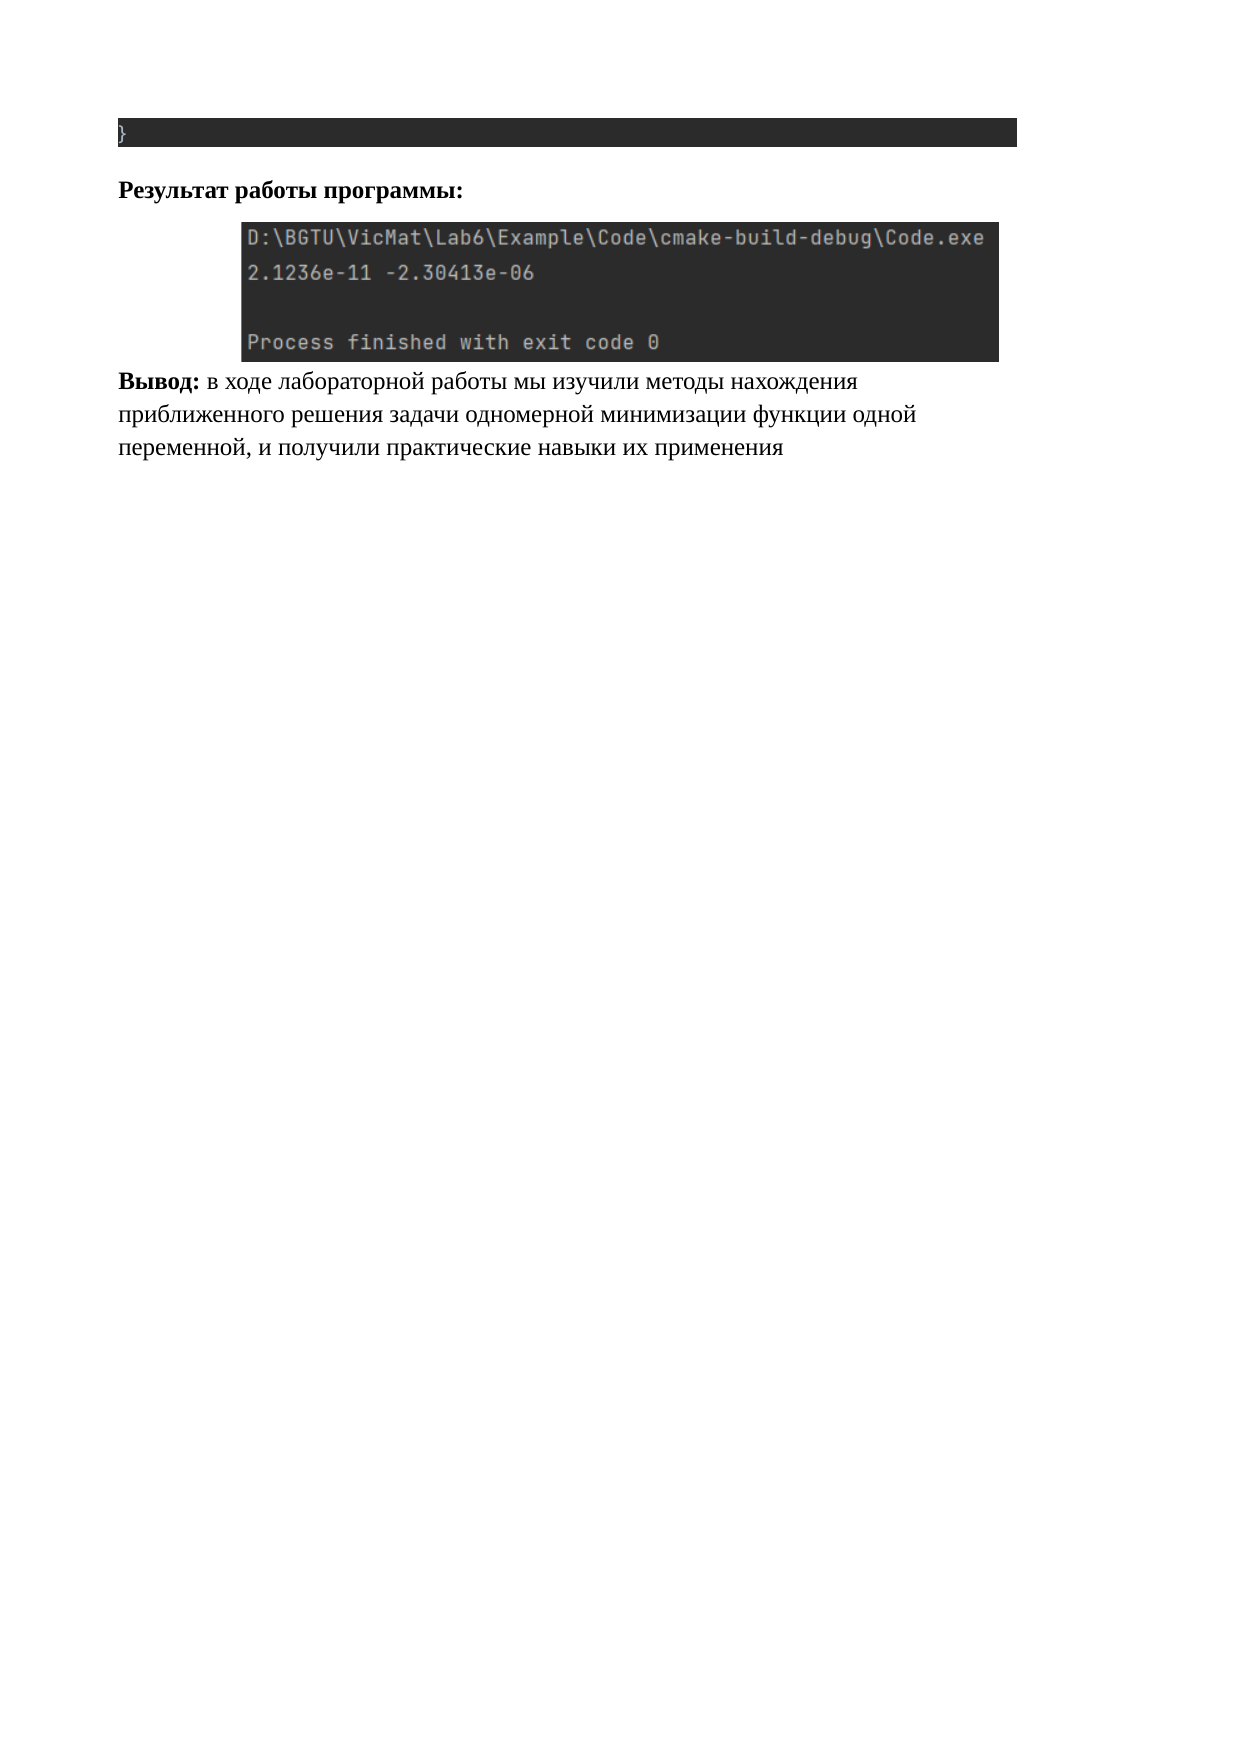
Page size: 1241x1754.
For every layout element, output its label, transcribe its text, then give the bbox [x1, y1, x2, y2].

text Результат работы программы: [118, 175, 1017, 204]
picture [241, 222, 999, 362]
text } [118, 118, 1017, 147]
text Вывод: в ходе лабораторной работы мы изучили методы нахождения приближенного решения задачи одномерной минимизации функции одной переменной, и получили практические навыки их применения [118, 366, 1017, 461]
